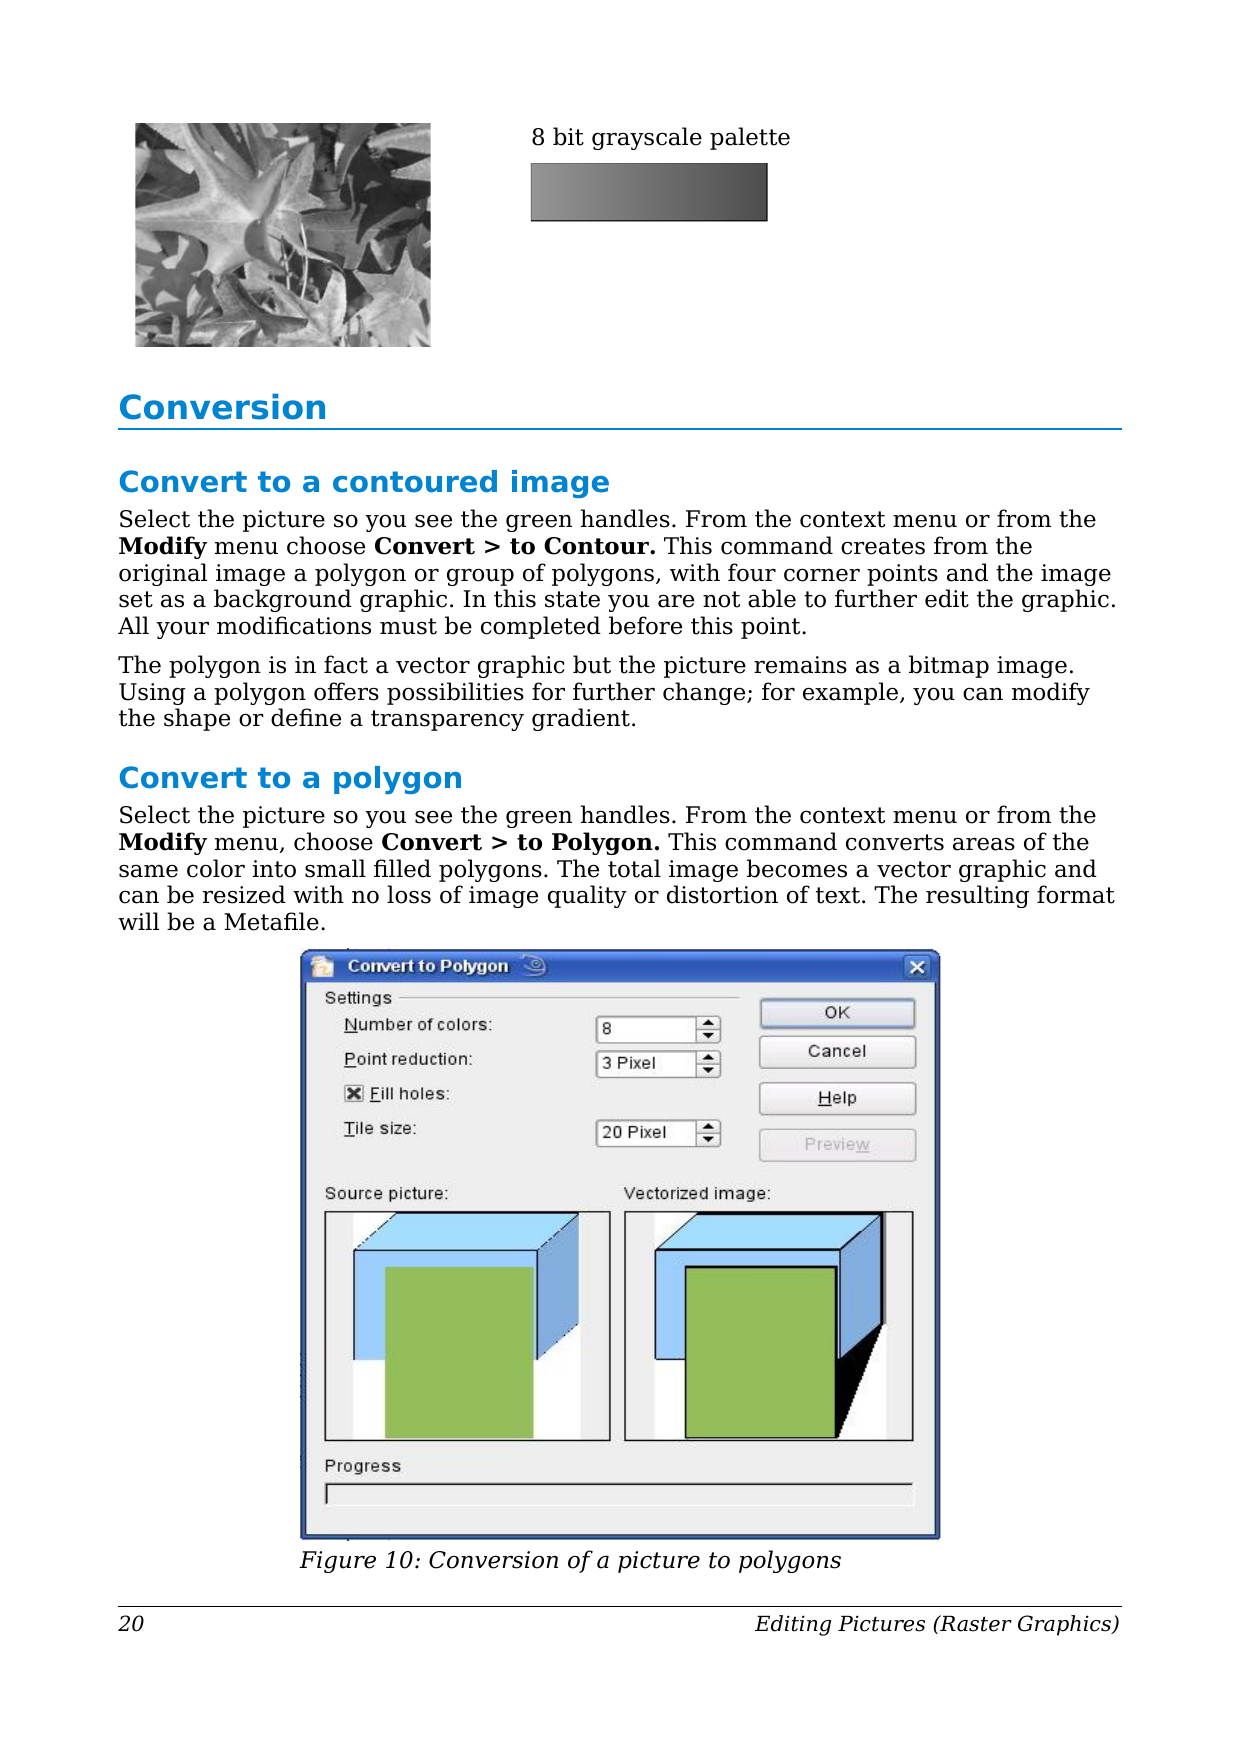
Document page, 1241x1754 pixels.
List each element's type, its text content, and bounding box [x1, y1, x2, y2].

table_cell [117, 118, 525, 357]
picture [300, 948, 941, 1541]
subtitle Convert to a contoured image [118, 466, 1122, 499]
text Figure 10: Conversion of a picture to polygons [300, 1547, 940, 1573]
picture [530, 163, 769, 224]
text The polygon is in fact a vector graphic but the picture remains as a bitmap image. Using a polygon offers possibilities for further change; for example, you can modify the shape or define a transparency gradient. [118, 652, 1122, 732]
subtitle Conversion [118, 389, 1122, 428]
picture [135, 123, 431, 347]
subtitle Convert to a polygon [118, 762, 1122, 796]
text Select the picture so you see the green handles. From the context menu or from the Modify menu choose Convert > to Contour. This command creates from the original image a polygon or group of polygons, with four corner points and the image set as a background graphic. In this state you are not able to further edit the graphic. All your modifications must be completed before this point. [118, 506, 1122, 640]
table_cell 8 bit grayscale palette [525, 118, 1122, 357]
text Select the picture so you see the green handles. From the context menu or from the Modify menu, choose Convert > to Polygon. This command converts areas of the same color into small filled polygons. The total image becomes a vector graphic and can be resized with no loss of image quality or distortion of text. The resulting format will be a Metafile. [118, 802, 1122, 936]
